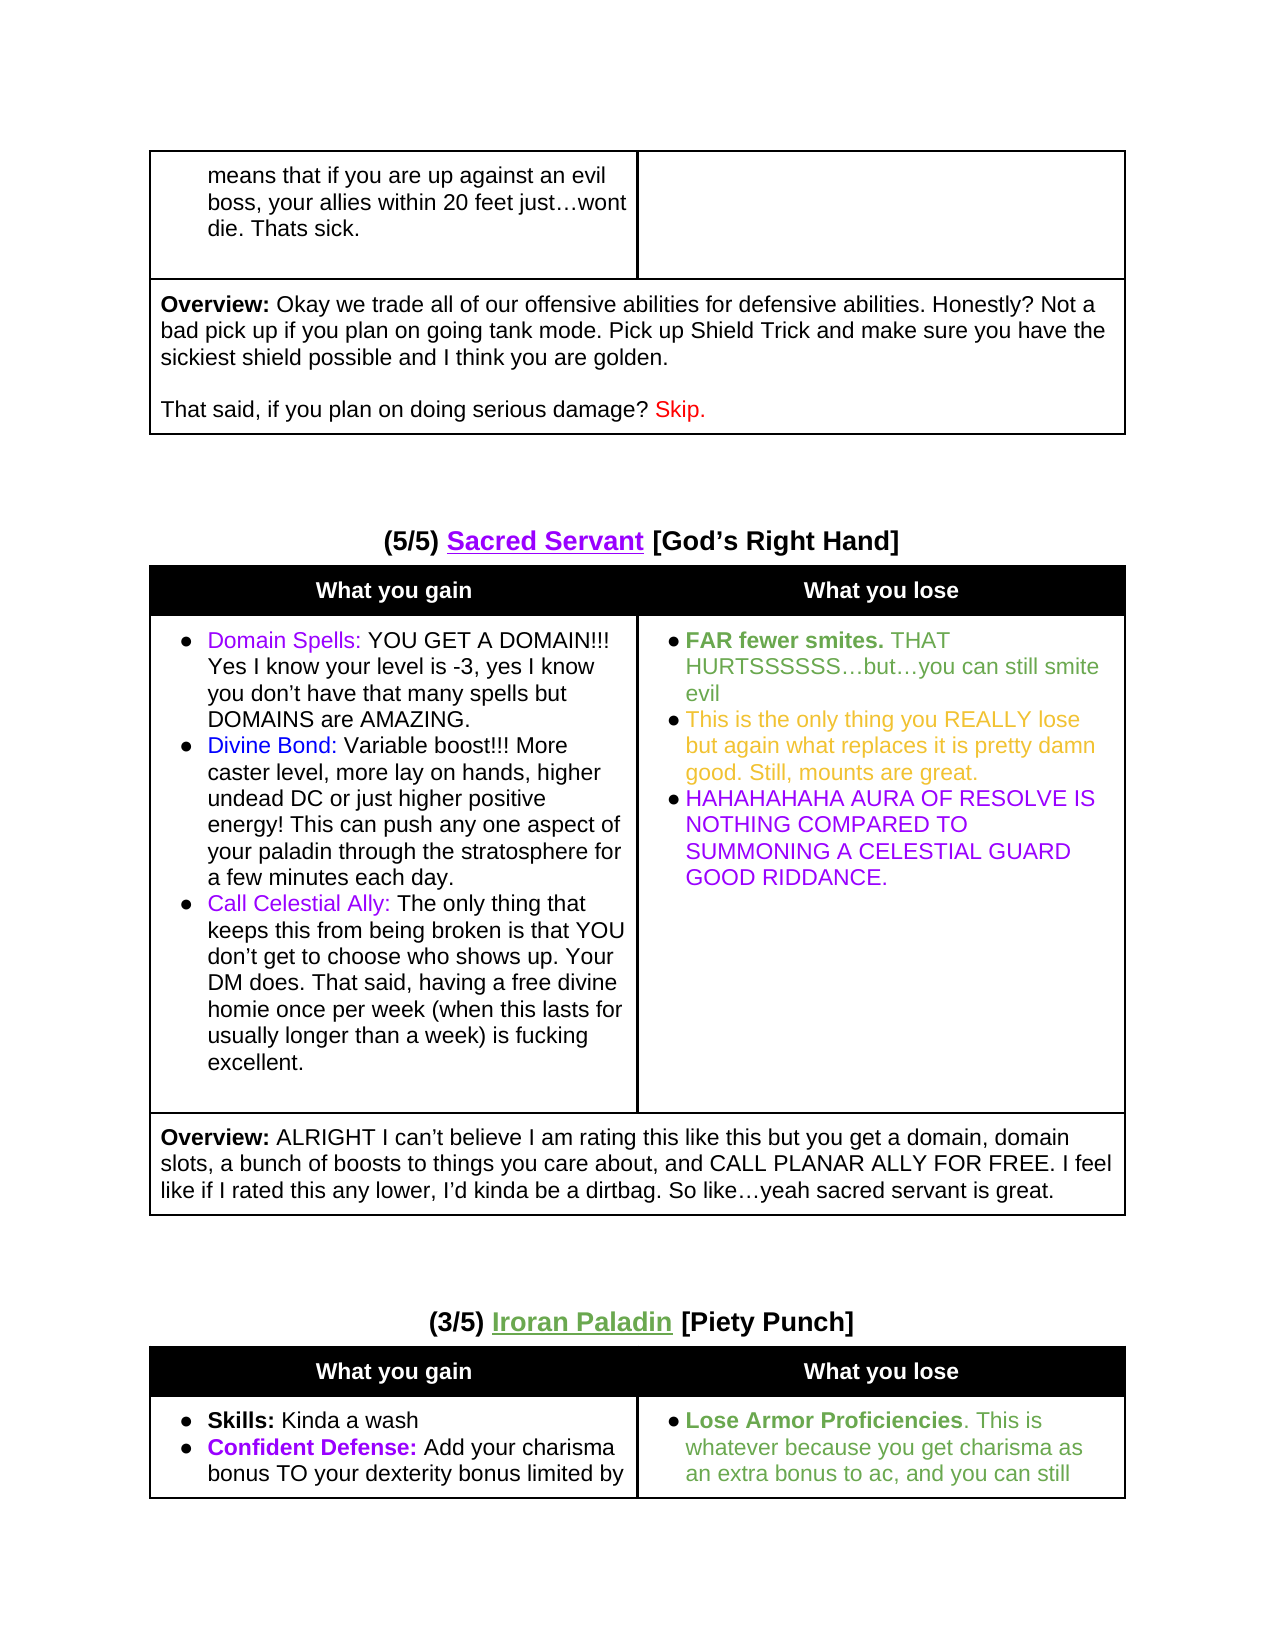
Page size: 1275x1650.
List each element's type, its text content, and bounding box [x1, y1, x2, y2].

table_cell Skills: Kinda a wash Confident Defense: Add your charisma bonus TO your dexterity bonus limited by [151, 1397, 636, 1497]
table_cell What you lose [639, 1348, 1124, 1395]
table_cell What you lose [639, 567, 1124, 614]
table_cell Overview: Okay we trade all of our offensive abilities for defensive abilities. Honestly? Not a bad pick up if you plan on going tank mode. Pick up Shield Trick and make sure you have the sickiest shield possible and I think you are golden. That said, if you plan on doing serious damage? Skip. [151, 280, 1124, 433]
table_cell means that if you are up against an evil boss, your allies within 20 feet just…wont die. Thats sick. [151, 152, 636, 278]
table_cell What you gain [151, 567, 636, 614]
table_cell [639, 152, 1124, 278]
table_cell What you gain [151, 1348, 636, 1395]
table_cell Domain Spells: YOU GET A DOMAIN!!! Yes I know your level is -3, yes I know you don’t have that many spells but DOMAINS are AMAZING. Divine Bond: Variable boost!!! More caster level, more lay on hands, higher undead DC or just higher positive energy! This can push any one aspect of your paladin through the stratosphere for a few minutes each day. Call Celestial Ally: The only thing that keeps this from being broken is that YOU don’t get to choose who shows up. Your DM does. That said, having a free divine homie once per week (when this lasts for usually longer than a week) is fucking excellent. [151, 616, 636, 1112]
table_cell Lose Armor Proficiencies. This is whatever because you get charisma as an extra bonus to ac, and you can still [639, 1397, 1124, 1497]
table_header (3/5) Iroran Paladin [Piety Punch] [151, 1281, 1124, 1346]
table_cell FAR fewer smites. THAT HURTSSSSSS…but…you can still smite evil This is the only thing you REALLY lose but again what replaces it is pretty damn good. Still, mounts are great. HAHAHAHAHA AURA OF RESOLVE IS NOTHING COMPARED TO SUMMONING A CELESTIAL GUARD GOOD RIDDANCE. [639, 616, 1124, 1112]
table_cell Overview: ALRIGHT I can’t believe I am rating this like this but you get a domain, domain slots, a bunch of boosts to things you care about, and CALL PLANAR ALLY FOR FREE. I feel like if I rated this any lower, I’d kinda be a dirtbag. So like…yeah sacred servant is great. [151, 1114, 1124, 1213]
table_header (5/5) Sacred Servant [God’s Right Hand] [151, 500, 1124, 565]
